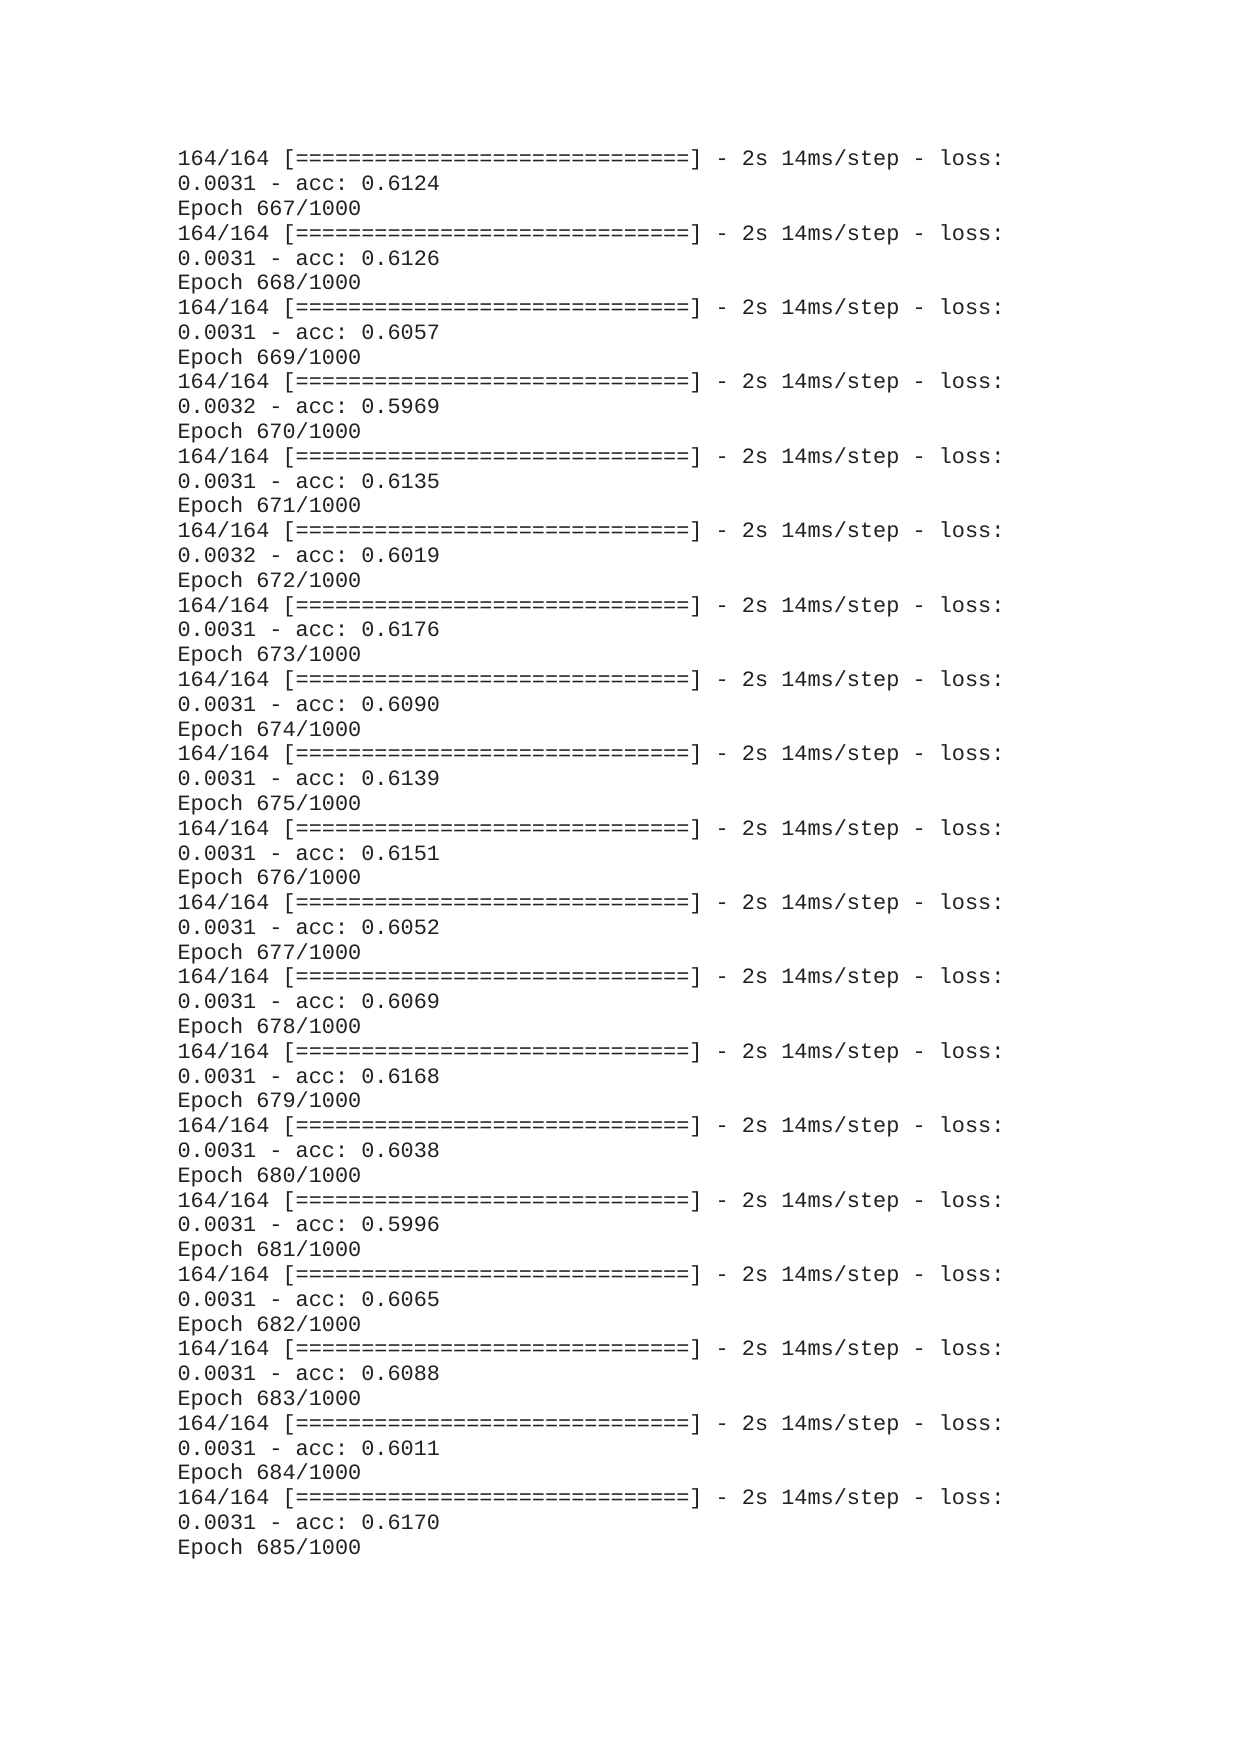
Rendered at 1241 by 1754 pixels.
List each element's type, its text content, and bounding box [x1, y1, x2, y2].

text 164/164 [==============================] - 2s 14ms/step - loss: 0.0031 - acc: 0.6176 [177, 594, 1063, 643]
text 164/164 [==============================] - 2s 14ms/step - loss: 0.0032 - acc: 0.5969 [177, 371, 1063, 420]
text 164/164 [==============================] - 2s 14ms/step - loss: 0.0031 - acc: 0.6126 [177, 222, 1063, 272]
text Epoch 683/1000 [177, 1387, 1063, 1412]
text 164/164 [==============================] - 2s 14ms/step - loss: 0.0031 - acc: 0.6069 [177, 966, 1063, 1015]
text Epoch 685/1000 [177, 1536, 1063, 1561]
text 164/164 [==============================] - 2s 14ms/step - loss: 0.0031 - acc: 0.6011 [177, 1412, 1063, 1462]
text Epoch 669/1000 [177, 346, 1063, 371]
text Epoch 674/1000 [177, 718, 1063, 743]
text 164/164 [==============================] - 2s 14ms/step - loss: 0.0031 - acc: 0.5996 [177, 1189, 1063, 1238]
text Epoch 684/1000 [177, 1462, 1063, 1486]
text 164/164 [==============================] - 2s 14ms/step - loss: 0.0031 - acc: 0.6168 [177, 1040, 1063, 1090]
text 164/164 [==============================] - 2s 14ms/step - loss: 0.0031 - acc: 0.6090 [177, 668, 1063, 718]
text 164/164 [==============================] - 2s 14ms/step - loss: 0.0031 - acc: 0.6124 [177, 148, 1063, 197]
text 164/164 [==============================] - 2s 14ms/step - loss: 0.0031 - acc: 0.6065 [177, 1263, 1063, 1313]
text Epoch 667/1000 [177, 197, 1063, 222]
text 164/164 [==============================] - 2s 14ms/step - loss: 0.0031 - acc: 0.6088 [177, 1338, 1063, 1387]
text Epoch 677/1000 [177, 941, 1063, 966]
text 164/164 [==============================] - 2s 14ms/step - loss: 0.0031 - acc: 0.6151 [177, 817, 1063, 867]
text 164/164 [==============================] - 2s 14ms/step - loss: 0.0031 - acc: 0.6057 [177, 296, 1063, 346]
text 164/164 [==============================] - 2s 14ms/step - loss: 0.0031 - acc: 0.6038 [177, 1114, 1063, 1164]
text Epoch 678/1000 [177, 1015, 1063, 1040]
text Epoch 679/1000 [177, 1090, 1063, 1114]
text Epoch 672/1000 [177, 569, 1063, 594]
text Epoch 671/1000 [177, 495, 1063, 519]
text Epoch 670/1000 [177, 420, 1063, 445]
text 164/164 [==============================] - 2s 14ms/step - loss: 0.0031 - acc: 0.6170 [177, 1486, 1063, 1536]
text Epoch 680/1000 [177, 1164, 1063, 1189]
text Epoch 682/1000 [177, 1313, 1063, 1338]
text Epoch 675/1000 [177, 792, 1063, 817]
text Epoch 676/1000 [177, 867, 1063, 891]
text Epoch 681/1000 [177, 1238, 1063, 1263]
text 164/164 [==============================] - 2s 14ms/step - loss: 0.0031 - acc: 0.6135 [177, 445, 1063, 495]
text 164/164 [==============================] - 2s 14ms/step - loss: 0.0031 - acc: 0.6139 [177, 743, 1063, 792]
text 164/164 [==============================] - 2s 14ms/step - loss: 0.0032 - acc: 0.6019 [177, 519, 1063, 569]
text Epoch 668/1000 [177, 272, 1063, 296]
text Epoch 673/1000 [177, 643, 1063, 668]
text 164/164 [==============================] - 2s 14ms/step - loss: 0.0031 - acc: 0.6052 [177, 891, 1063, 941]
